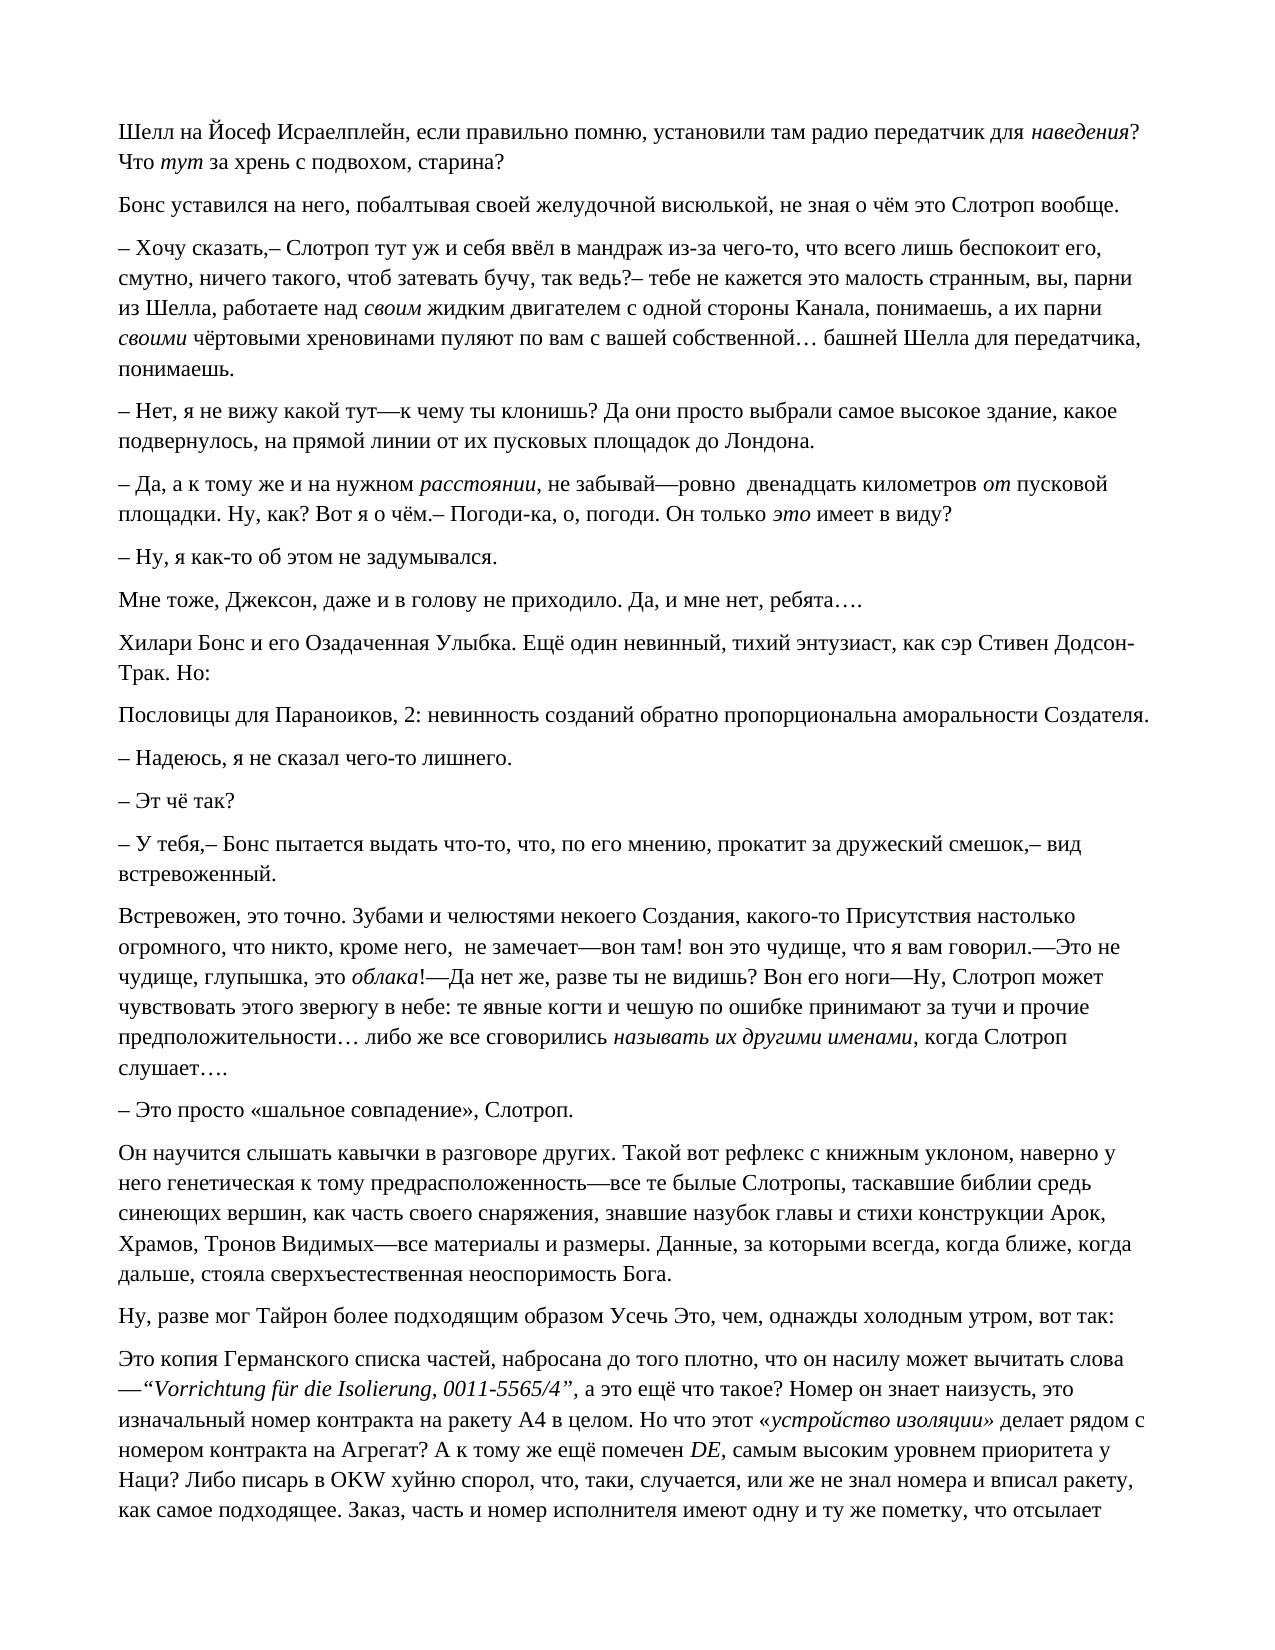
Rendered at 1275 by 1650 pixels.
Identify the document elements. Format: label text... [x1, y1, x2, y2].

text – Да, а к тому же и на нужном расстоянии, не забывай—ровно двенадцать километров от пусковой площадки. Ну, как? Вот я о чём.– Погоди-ка, о, погоди. Он только это имеет в виду? [118, 470, 1157, 527]
text Хилари Бонс и его Озадаченная Улыбка. Ещё один невинный, тихий энтузиаст, как сэр Стивен Додсон-Трак. Но: [118, 628, 1157, 685]
text – Нет, я не вижу какой тут—к чему ты клонишь? Да они просто выбрали самое высокое здание, какое подвернулось, на прямой линии от их пусковых площадок до Лондона. [118, 397, 1157, 454]
text Это копия Германского списка частей, набросана до того плотно, что он насилу может вычитать слова—“Vorrichtung für die Isolierung, 0011-5565/4”, а это ещё что такое? Номер он знает наизусть, это изначальный номер контракта на ракету А4 в целом. Но что этот «устройство изоляции» делает рядом с номером контракта на Агрегат? А к тому же ещё помечен DE, самым высоким уровнем приоритета у Наци? Либо писарь в OKW хуйню спорол, что, таки, случается, или же не знал номера и вписал ракету, как самое подходящее. Заказ, часть и номер исполнителя имеют одну и ту же пометку, что отсылает [118, 1345, 1157, 1523]
text Он научится слышать кавычки в разговоре других. Такой вот рефлекс с книжным уклоном, наверно у него генетическая к тому предрасположенность—все те былые Слотропы, таскавшие библии средь синеющих вершин, как часть своего снаряжения, знавшие назубок главы и стихи конструкции Арок, Храмов, Тронов Видимых—все материалы и размеры. Данные, за которыми всегда, когда ближе, когда дальше, стояла сверхъестественная неоспоримость Бога. [118, 1139, 1157, 1286]
text – У тебя,– Бонс пытается выдать что-то, что, по его мнению, прокатит за дружеский смешок,– вид встревоженный. [118, 829, 1157, 886]
text – Надеюсь, я не сказал чего-то лишнего. [118, 744, 1157, 771]
text – Хочу сказать,– Слотроп тут уж и себя ввёл в мандраж из-за чего-то, что всего лишь беспокоит его, смутно, ничего такого, чтоб затевать бучу, так ведь?– тебе не кажется это малость странным, вы, парни из Шелла, работаете над своим жидким двигателем с одной стороны Канала, понимаешь, а их парни своими чёртовыми хреновинами пуляют по вам с вашей собственной… башней Шелла для передатчика, понимаешь. [118, 234, 1157, 381]
text – Это просто «шальное совпадение», Слотроп. [118, 1096, 1157, 1123]
text – Ну, я как-то об этом не задумывался. [118, 543, 1157, 569]
text Ну, разве мог Тайрон более подходящим образом Усечь Это, чем, однажды холодным утром, вот так: [118, 1302, 1157, 1329]
text Мне тоже, Джексон, даже и в голову не приходило. Да, и мне нет, ребята…. [118, 586, 1157, 612]
text Бонс уставился на него, побалтывая своей желудочной висюлькой, не зная о чём это Слотроп вообще. [118, 191, 1157, 217]
text – Эт чё так? [118, 787, 1157, 813]
text Пословицы для Параноиков, 2: невинность созданий обратно пропорциональна аморальности Создателя. [118, 701, 1157, 728]
text Встревожен, это точно. Зубами и челюстями некоего Создания, какого-то Присутствия настолько огромного, что никто, кроме него, не замечает—вон там! вон это чудище, что я вам говорил.—Это не чудище, глупышка, это облака!—Да нет же, разве ты не видишь? Вон его ноги—Ну, Слотроп может чувствовать этого зверюгу в небе: те явные когти и чешую по ошибке принимают за тучи и прочие предположительности… либо же все сговорились называть их другими именами, когда Слотроп слушает…. [118, 902, 1157, 1080]
text Шелл на Йосеф Исраелплейн, если правильно помню, установили там радио передатчик для наведения? Что тут за хрень с подвохом, старина? [118, 118, 1157, 175]
